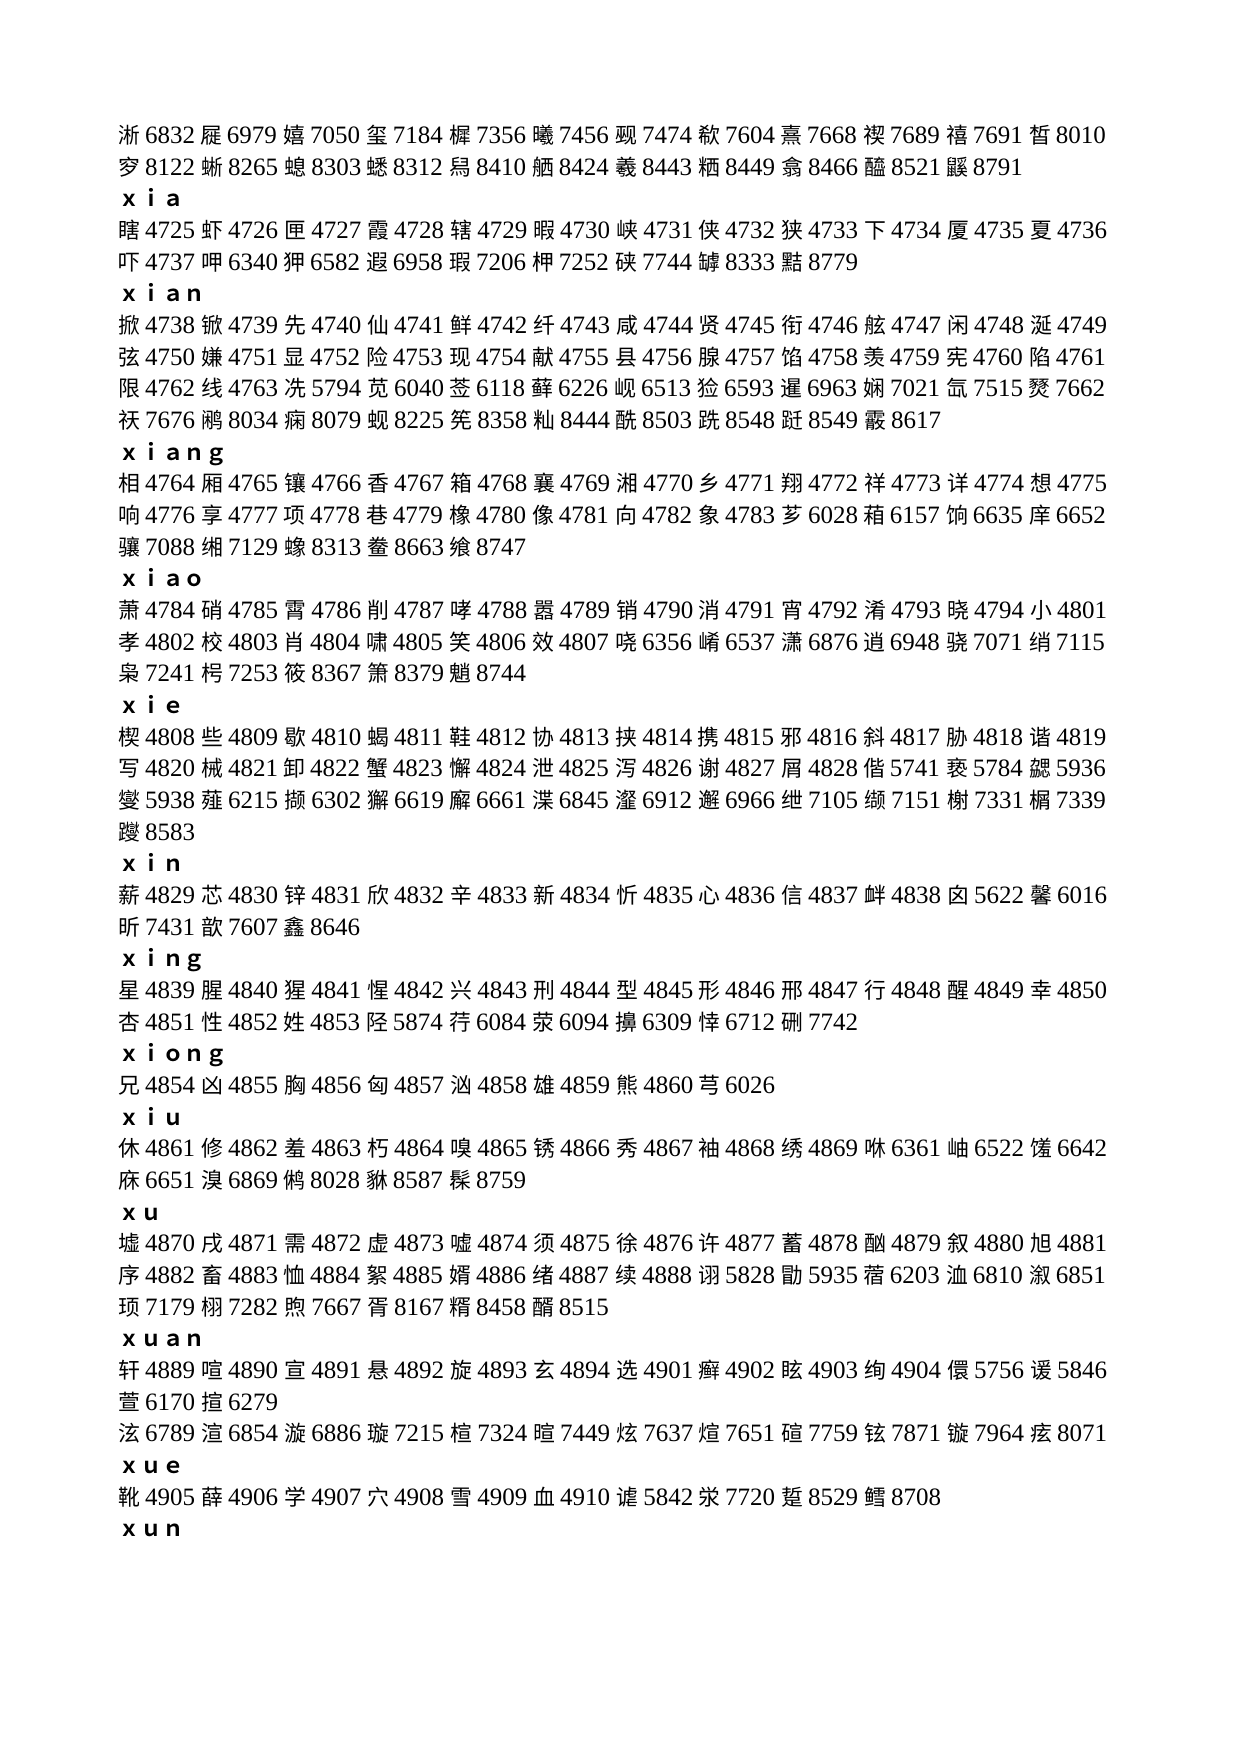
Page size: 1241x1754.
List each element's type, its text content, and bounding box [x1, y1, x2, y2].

text 萧 4784 硝 4785 霄 4786 削 4787 哮 4788 嚣 4789 销 4790消 4791 宵 4792 淆 4793 晓 4794 小 4801 孝 4802 校 4803肖 4804 啸 4805 笑 4806 效 4807 哓 6356 崤 6537 潇 6876逍 6948 骁 7071 绡 7115 枭 7241 枵 7253 筱 8367 箫 8379魈 8744 [118, 593, 1122, 688]
text 瞎 4725 虾 4726 匣 4727 霞 4728 辖 4729 暇 4730 峡 4731侠 4732 狭 4733 下 4734 厦 4735 夏 4736 吓 4737 呷 6340狎 6582 遐 6958 瑕 7206 柙 7252 硖 7744 罅 8333 黠 8779 [118, 213, 1122, 276]
text 星 4839 腥 4840 猩 4841 惺 4842 兴 4843 刑 4844 型 4845形 4846 邢 4847 行 4848 醒 4849 幸 4850 杏 4851 性 4852姓 4853 陉 5874 荇 6084 荥 6094 擤 6309 悻 6712 硎 7742 [118, 973, 1122, 1036]
text 掀 4738 锨 4739 先 4740 仙 4741 鲜 4742 纤 4743 咸 4744贤 4745 衔 4746 舷 4747 闲 4748 涎 4749 弦 4750 嫌 4751显 4752 险 4753 现 4754 献 4755 县 4756 腺 4757 馅 4758羡 4759 宪 4760 陷 4761 限 4762 线 4763 冼 5794 苋 6040莶 6118 藓 6226 岘 6513 猃 6593 暹 6963 娴 7021 氙 7515燹 7662 祆 7676 鹇 8034 痫 8079 蚬 8225 筅 8358 籼 8444酰 8503 跣 8548 跹 8549 霰 8617 [118, 308, 1122, 435]
text ｘｕｅ [118, 1448, 1122, 1480]
text ｘｉａ [118, 181, 1122, 213]
text 墟 4870 戌 4871 需 4872 虚 4873 嘘 4874 须 4875 徐 4876许 4877 蓄 4878 酗 4879 叙 4880 旭 4881 序 4882 畜 4883恤 4884 絮 4885 婿 4886 绪 4887 续 4888 诩 5828 勖 5935蓿 6203 洫 6810 溆 6851 顼 7179 栩 7282 煦 7667 胥 8167糈 8458 醑 8515 [118, 1226, 1122, 1321]
text 休 4861 修 4862 羞 4863 朽 4864 嗅 4865 锈 4866 秀 4867袖 4868 绣 4869 咻 6361 岫 6522 馐 6642 庥 6651 溴 6869鸺 8028 貅 8587 髹 8759 [118, 1131, 1122, 1195]
text ｘｕａｎ [118, 1321, 1122, 1353]
text ｘｉｅ [118, 688, 1122, 720]
text ｘｉａｎ [118, 276, 1122, 308]
text 淅 6832屣 6979 嬉 7050 玺 7184 樨 7356 曦 7456 觋 7474 欷 7604熹 7668 禊 7689 禧 7691 皙 8010 穸 8122 蜥 8265 螅 8303蟋 8312 舄 8410 舾 8424 羲 8443 粞 8449 翕 8466 醯 8521鼷 8791 [118, 118, 1122, 181]
text ｘｕ [118, 1195, 1122, 1226]
text 楔 4808 些 4809 歇 4810 蝎 4811 鞋 4812 协 4813 挟 4814携 4815 邪 4816 斜 4817 胁 4818 谐 4819 写 4820 械 4821卸 4822 蟹 4823 懈 4824 泄 4825 泻 4826 谢 4827 屑 4828偕 5741 亵 5784 勰 5936 燮 5938 薤 6215 撷 6302 獬 6619廨 6661 渫 6845 瀣 6912 邂 6966 绁 7105 缬 7151 榭 7331榍 7339 躞 8583 [118, 720, 1122, 846]
text ｘｉｎ [118, 846, 1122, 878]
text 相 4764 厢 4765 镶 4766 香 4767 箱 4768 襄 4769 湘 4770乡 4771 翔 4772 祥 4773 详 4774 想 4775 响 4776 享 4777项 4778 巷 4779 橡 4780 像 4781 向 4782 象 4783 芗 6028葙 6157 饷 6635 庠 6652 骧 7088 缃 7129 蟓 8313 鲞 8663飨 8747 [118, 466, 1122, 561]
text 轩 4889 喧 4890 宣 4891 悬 4892 旋 4893 玄 4894 选 4901癣 4902 眩 4903 绚 4904 儇 5756 谖 5846 萱 6170 揎 6279 [118, 1353, 1122, 1416]
text 兄 4854 凶 4855 胸 4856 匈 4857 汹 4858 雄 4859 熊 4860芎 6026 [118, 1068, 1122, 1100]
text 靴 4905 薛 4906 学 4907 穴 4908 雪 4909 血 4910 谑 5842泶 7720 踅 8529 鳕 8708 [118, 1480, 1122, 1511]
text ｘｉｏｎｇ [118, 1036, 1122, 1068]
text ｘｉｎｇ [118, 941, 1122, 973]
text 泫 6789 渲 6854 漩 6886 璇 7215 楦 7324 暄 7449 炫 7637煊 7651 碹 7759 铉 7871 镟 7964 痃 8071 [118, 1416, 1122, 1448]
text ｘｉａｎｇ [118, 435, 1122, 466]
text ｘｉａｏ [118, 561, 1122, 593]
text ｘｕｎ [118, 1511, 1122, 1543]
text 薪 4829 芯 4830 锌 4831 欣 4832 辛 4833 新 4834 忻 4835心 4836 信 4837 衅 4838 囟 5622 馨 6016 昕 7431 歆 7607鑫 8646 [118, 878, 1122, 941]
text ｘｉｕ [118, 1100, 1122, 1131]
